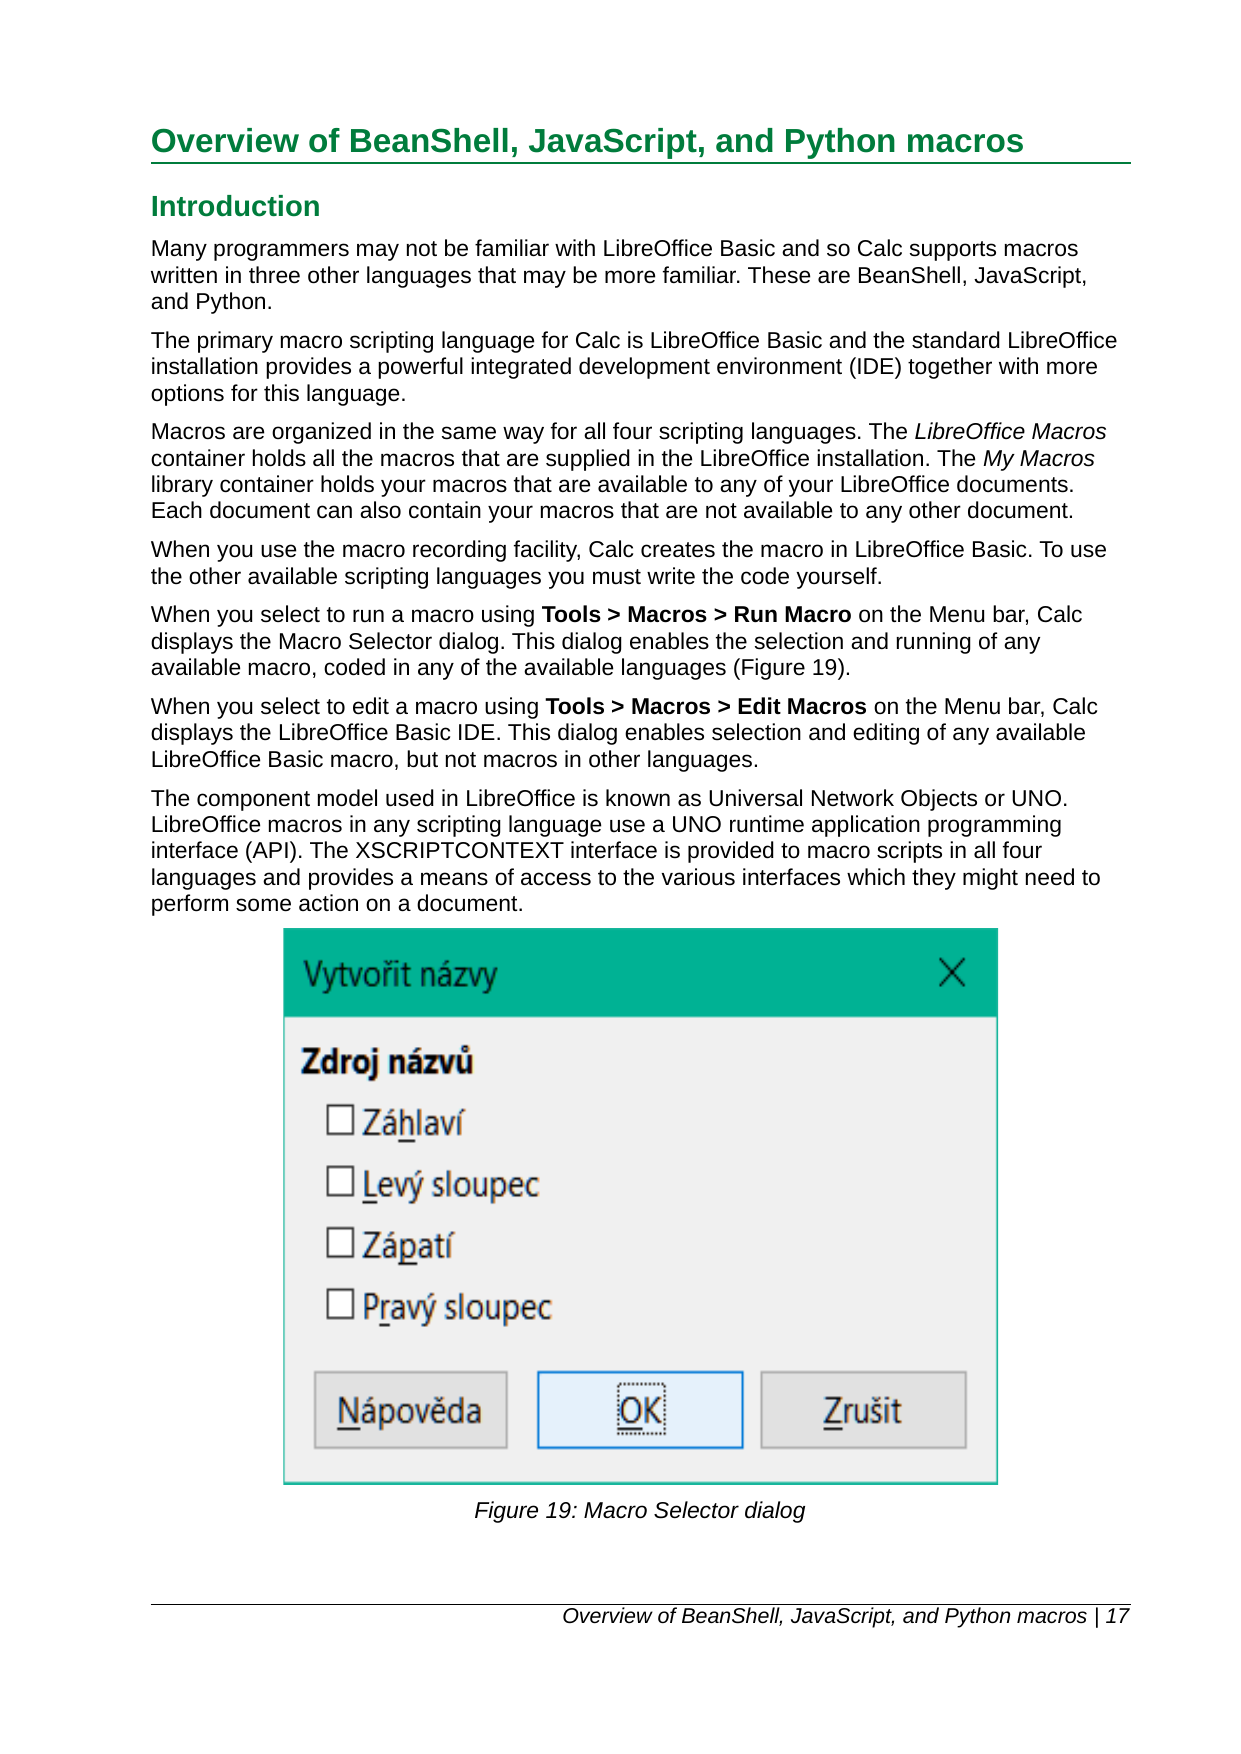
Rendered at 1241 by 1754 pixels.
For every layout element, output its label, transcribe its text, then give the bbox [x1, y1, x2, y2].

picture [283, 928, 999, 1485]
subtitle Overview of BeanShell, JavaScript, and Python macros [151, 121, 1131, 162]
text When you select to edit a macro using Tools > Macros > Edit Macros on the Menu bar, Calc displays the LibreOffice Basic IDE. This dialog enables selection and editing of any available LibreOffice Basic macro, but not macros in other languages. [151, 693, 1131, 772]
text The component model used in LibreOffice is known as Universal Network Objects or UNO. LibreOffice macros in any scripting language use a UNO runtime application programming interface (API). The XSCRIPTCONTEXT interface is provided to macro scripts in all four languages and provides a means of access to the various interfaces which they might need to perform some action on a document. [151, 784, 1131, 916]
text Figure 19: Macro Selector dialog [151, 1497, 1131, 1524]
text Many programmers may not be familiar with LibreOffice Basic and so Calc supports macros written in three other languages that may be more familiar. These are BeanShell, JavaScript, and Python. [151, 235, 1131, 314]
text When you select to run a macro using Tools > Macros > Run Macro on the Menu bar, Calc displays the Macro Selector dialog. This dialog enables the selection and running of any available macro, coded in any of the available languages (Figure 19). [151, 601, 1131, 681]
text When you use the macro recording facility, Calc creates the macro in LibreOffice Basic. To use the other available scripting languages you must write the code yourself. [151, 536, 1131, 589]
text The primary macro scripting language for Calc is LibreOffice Basic and the standard LibreOffice installation provides a powerful integrated development environment (IDE) together with more options for this language. [151, 327, 1131, 406]
subtitle Introduction [151, 189, 1131, 223]
text Macros are organized in the same way for all four scripting languages. The LibreOffice Macros container holds all the macros that are supplied in the LibreOffice installation. The My Macros library container holds your macros that are available to any of your LibreOffice documents. Each document can also contain your macros that are not available to any other document. [151, 418, 1131, 524]
